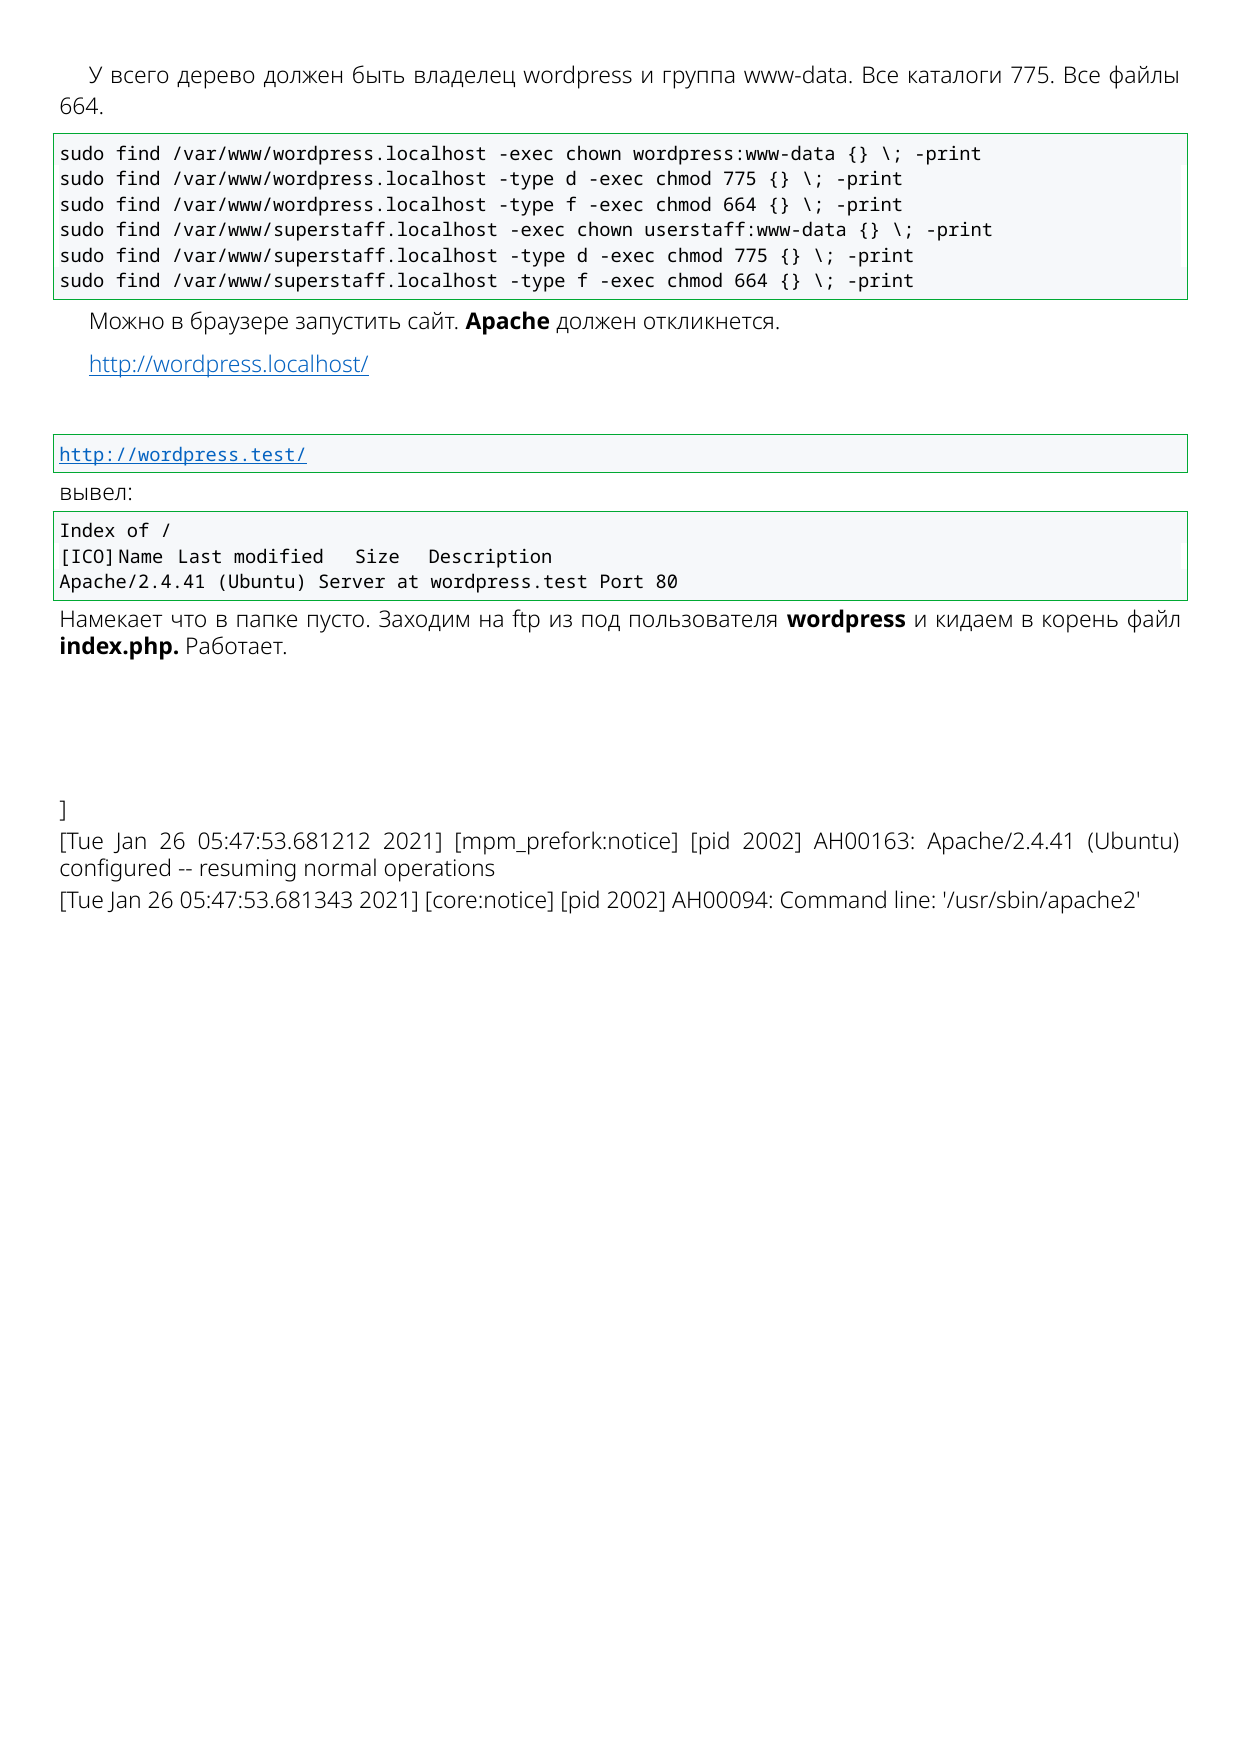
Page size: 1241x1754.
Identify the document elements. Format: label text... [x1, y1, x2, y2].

text sudo find /var/www/superstaff.localhost -type d -exec chmod 775 {} \; -print [59, 242, 1181, 261]
text [ICO] Name Last modified Size Description [59, 543, 1181, 562]
text Index of / [54, 512, 1187, 543]
text sudo find /var/www/superstaff.localhost -exec chown userstaff:www-data {} \; -print [59, 216, 1181, 242]
text [Tue Jan 26 05:47:53.681212 2021] [mpm_prefork:notice] [pid 2002] AH00163: Apache/2.4.41 (Ubuntu) configured -- resuming normal operations [59, 828, 1181, 881]
text У всего дерево должен быть владелец wordpress и группа www-data. Все каталоги 775. Все файлы 664. [59, 59, 1181, 122]
text http://wordpress.test/ [54, 435, 1187, 472]
text Намекает что в папке пусто. Заходим на ftp из под пользователя wordpress и кидаем в корень файл index.php. Работает. [59, 607, 1181, 660]
text [Tue Jan 26 05:47:53.681343 2021] [core:notice] [pid 2002] AH00094: Command line: '/usr/sbin/apache2' [59, 887, 1181, 914]
text sudo find /var/www/wordpress.localhost -exec chown wordpress:www-data {} \; -print [54, 134, 1187, 165]
text вывел: [59, 479, 1181, 505]
text sudo find /var/www/wordpress.localhost -type d -exec chmod 775 {} \; -print [59, 165, 1181, 191]
text sudo find /var/www/superstaff.localhost -type f -exec chmod 664 {} \; -print [54, 261, 1187, 299]
text Apache/2.4.41 (Ubuntu) Server at wordpress.test Port 80 [54, 562, 1187, 600]
text ] [59, 796, 1181, 822]
text Можно в браузере запустить сайт. Apache должен откликнется. [59, 305, 1181, 337]
text http://wordpress.localhost/ [59, 348, 1181, 379]
text sudo find /var/www/wordpress.localhost -type f -exec chmod 664 {} \; -print [59, 191, 1181, 216]
